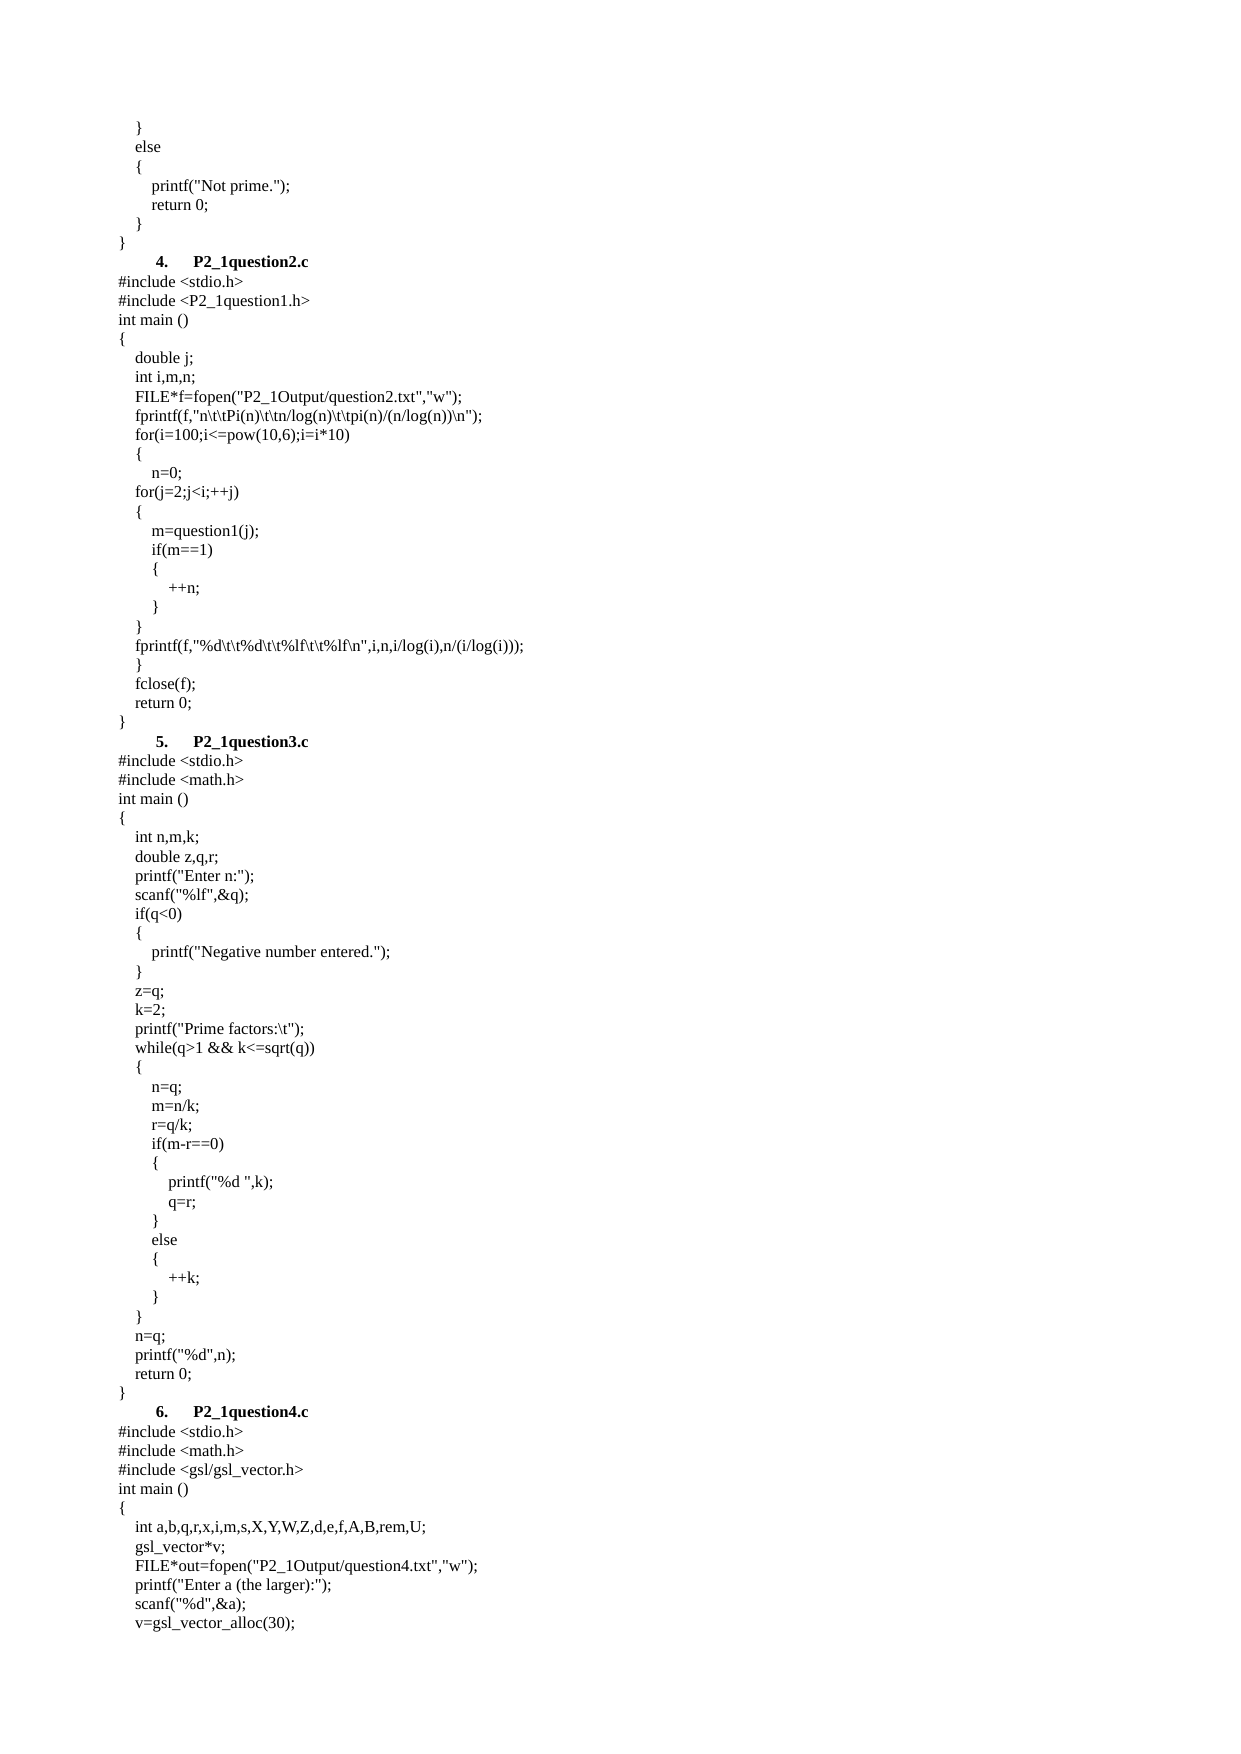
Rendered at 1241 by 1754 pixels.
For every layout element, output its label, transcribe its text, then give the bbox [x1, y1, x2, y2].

text while(q>1 && k<=sqrt(q)) [118, 1038, 1122, 1057]
text int main () [118, 310, 1122, 329]
text int i,m,n; [118, 367, 1122, 386]
text if(q<0) [118, 904, 1122, 923]
text { [118, 444, 1122, 463]
text #include <gsl/gsl_vector.h> [118, 1460, 1122, 1479]
text v=gsl_vector_alloc(30); [118, 1613, 1122, 1632]
text gsl_vector*v; [118, 1536, 1122, 1556]
text n=0; [118, 463, 1122, 482]
text } [118, 712, 1122, 731]
text q=r; [118, 1191, 1122, 1211]
text { [118, 501, 1122, 521]
text } [118, 1211, 1122, 1230]
text return 0; [118, 693, 1122, 712]
text r=q/k; [118, 1115, 1122, 1134]
text ++k; [118, 1268, 1122, 1287]
text else [118, 137, 1122, 156]
text { [118, 1057, 1122, 1076]
text } [118, 214, 1122, 233]
text } [118, 118, 1122, 137]
text z=q; [118, 981, 1122, 1000]
text { [118, 808, 1122, 827]
text FILE*out=fopen("P2_1Output/question4.txt","w"); [118, 1556, 1122, 1575]
text n=q; [118, 1076, 1122, 1096]
text #include <stdio.h> [118, 271, 1122, 291]
text printf("Not prime."); [118, 176, 1122, 195]
text { [118, 1498, 1122, 1517]
text { [118, 329, 1122, 348]
text { [118, 1249, 1122, 1268]
text } [118, 961, 1122, 981]
text fprintf(f,"n\t\tPi(n)\t\tn/log(n)\t\tpi(n)/(n/log(n))\n"); [118, 406, 1122, 425]
text { [118, 1153, 1122, 1172]
text } [118, 597, 1122, 616]
text k=2; [118, 1000, 1122, 1019]
list P2_1question4.c [156, 1402, 1122, 1421]
text #include <stdio.h> [118, 751, 1122, 770]
text { [118, 923, 1122, 942]
text return 0; [118, 195, 1122, 214]
text return 0; [118, 1364, 1122, 1383]
text int a,b,q,r,x,i,m,s,X,Y,W,Z,d,e,f,A,B,rem,U; [118, 1517, 1122, 1536]
text printf("Prime factors:\t"); [118, 1019, 1122, 1038]
text else [118, 1230, 1122, 1249]
text for(i=100;i<=pow(10,6);i=i*10) [118, 425, 1122, 444]
text m=question1(j); [118, 521, 1122, 540]
text } [118, 655, 1122, 674]
text printf("Negative number entered."); [118, 942, 1122, 961]
text #include <P2_1question1.h> [118, 291, 1122, 310]
text scanf("%lf",&q); [118, 885, 1122, 904]
text { [118, 156, 1122, 176]
text #include <stdio.h> [118, 1421, 1122, 1441]
text } [118, 1287, 1122, 1306]
text FILE*f=fopen("P2_1Output/question2.txt","w"); [118, 386, 1122, 406]
text int main () [118, 1479, 1122, 1498]
text if(m==1) [118, 540, 1122, 559]
text printf("%d",n); [118, 1345, 1122, 1364]
text m=n/k; [118, 1096, 1122, 1115]
text double z,q,r; [118, 846, 1122, 866]
text int n,m,k; [118, 827, 1122, 846]
text { [118, 559, 1122, 578]
text #include <math.h> [118, 770, 1122, 789]
list P2_1question2.c [156, 252, 1122, 271]
text fclose(f); [118, 674, 1122, 693]
text if(m-r==0) [118, 1134, 1122, 1153]
list P2_1question3.c [156, 731, 1122, 751]
text double j; [118, 348, 1122, 367]
text ++n; [118, 578, 1122, 597]
text fprintf(f,"%d\t\t%d\t\t%lf\t\t%lf\n",i,n,i/log(i),n/(i/log(i))); [118, 636, 1122, 655]
text printf("Enter a (the larger):"); [118, 1575, 1122, 1594]
text for(j=2;j<i;++j) [118, 482, 1122, 501]
text } [118, 1306, 1122, 1326]
text } [118, 233, 1122, 252]
text } [118, 616, 1122, 636]
text scanf("%d",&a); [118, 1594, 1122, 1613]
text } [118, 1383, 1122, 1402]
text printf("%d ",k); [118, 1172, 1122, 1191]
text int main () [118, 789, 1122, 808]
text n=q; [118, 1326, 1122, 1345]
text printf("Enter n:"); [118, 866, 1122, 885]
text #include <math.h> [118, 1441, 1122, 1460]
